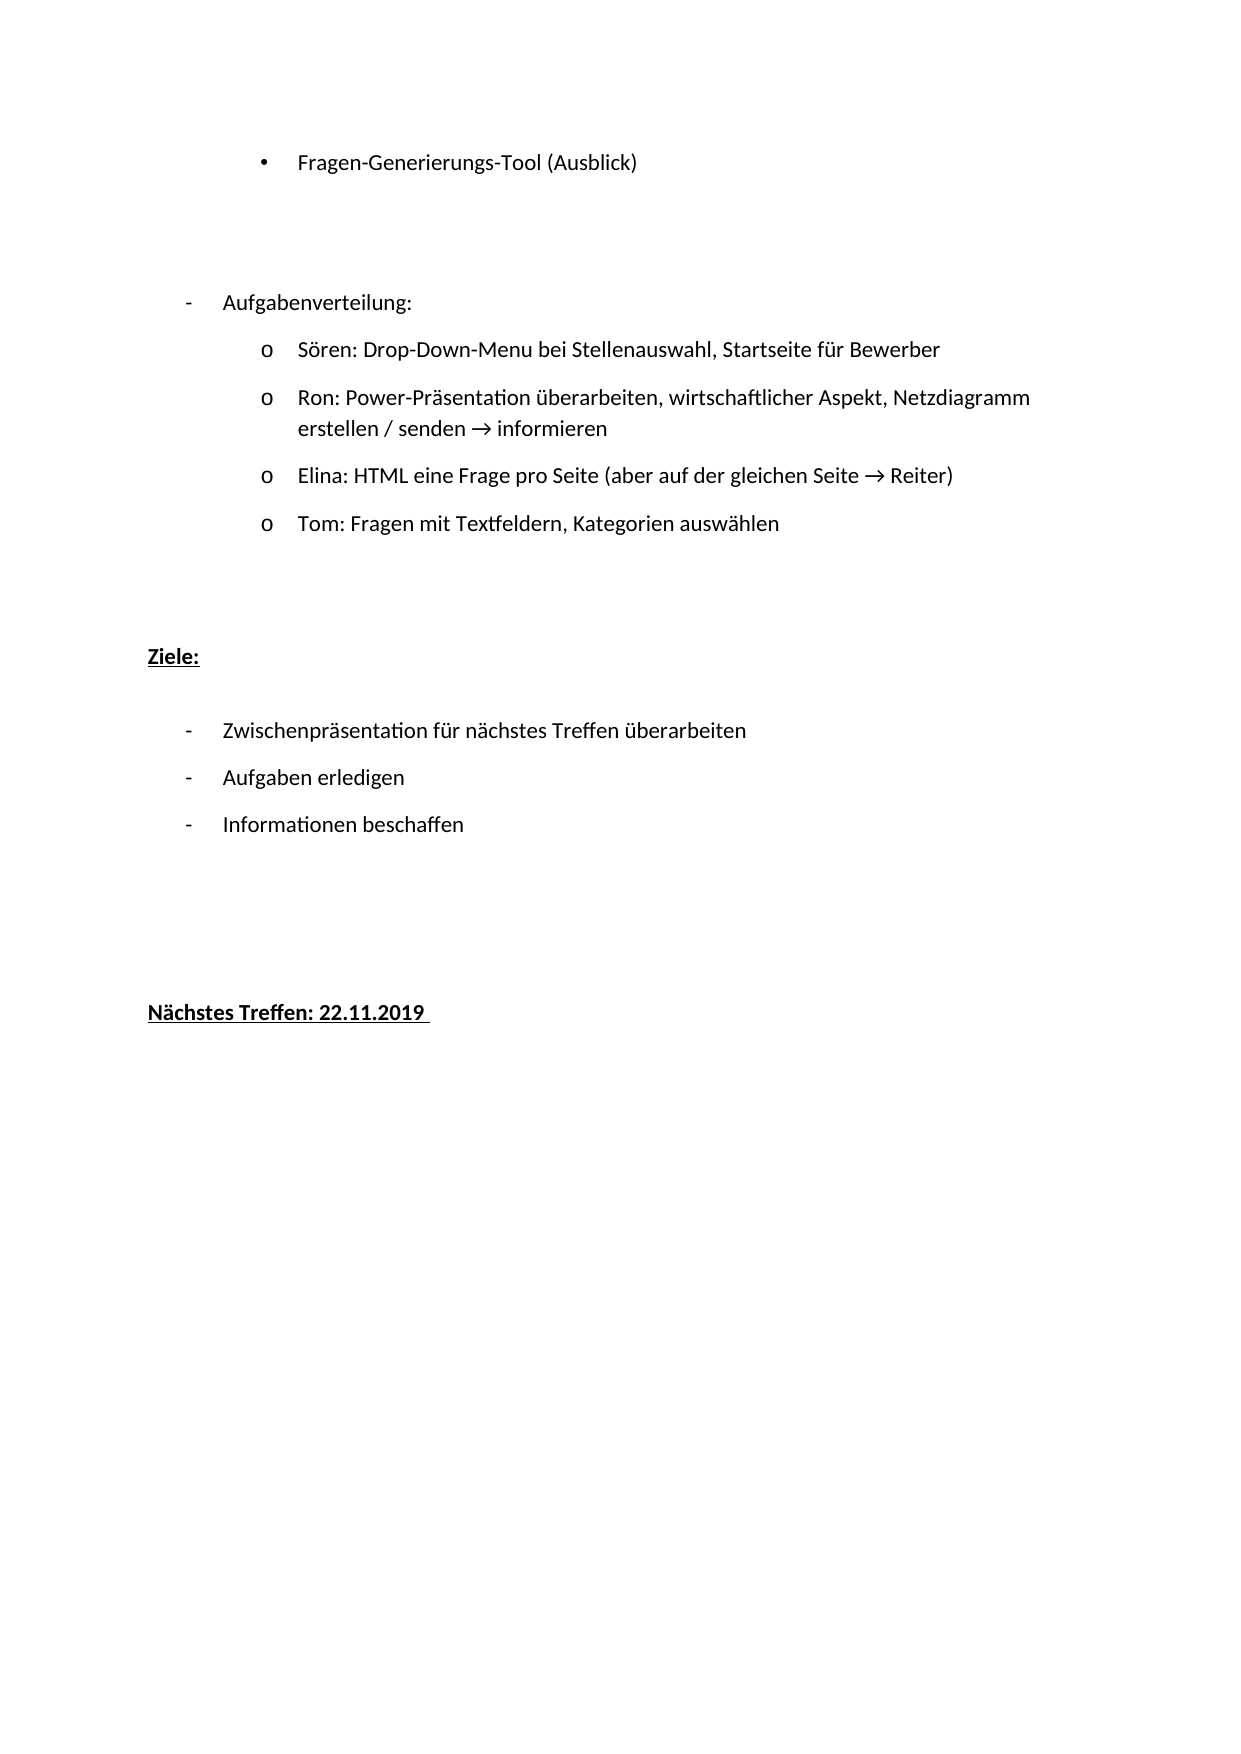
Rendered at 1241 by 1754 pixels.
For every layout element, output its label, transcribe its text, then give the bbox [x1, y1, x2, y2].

list Elina: HTML eine Frage pro Seite (aber auf der gleichen Seite → Reiter) [260, 461, 1093, 491]
list Sören: Drop-Down-Menu bei Stellenauswahl, Startseite für Bewerber [260, 335, 1093, 364]
list Aufgaben erledigen [185, 763, 1093, 792]
list Aufgabenverteilung: [185, 288, 1093, 316]
list Ron: Power-Präsentation überarbeiten, wirtschaftlicher Aspekt, Netzdiagramm erstellen / senden → informieren [260, 383, 1093, 443]
list Tom: Fragen mit Textfeldern, Kategorien auswählen [260, 509, 1093, 539]
text Nächstes Treffen: 22.11.2019 [148, 998, 1093, 1026]
list Informationen beschaffen [185, 810, 1093, 838]
list Fragen-Generierungs-Tool (Ausblick) [260, 148, 1093, 176]
list Zwischenpräsentation für nächstes Treffen überarbeiten [185, 717, 1093, 745]
text Ziele: [148, 642, 1093, 670]
